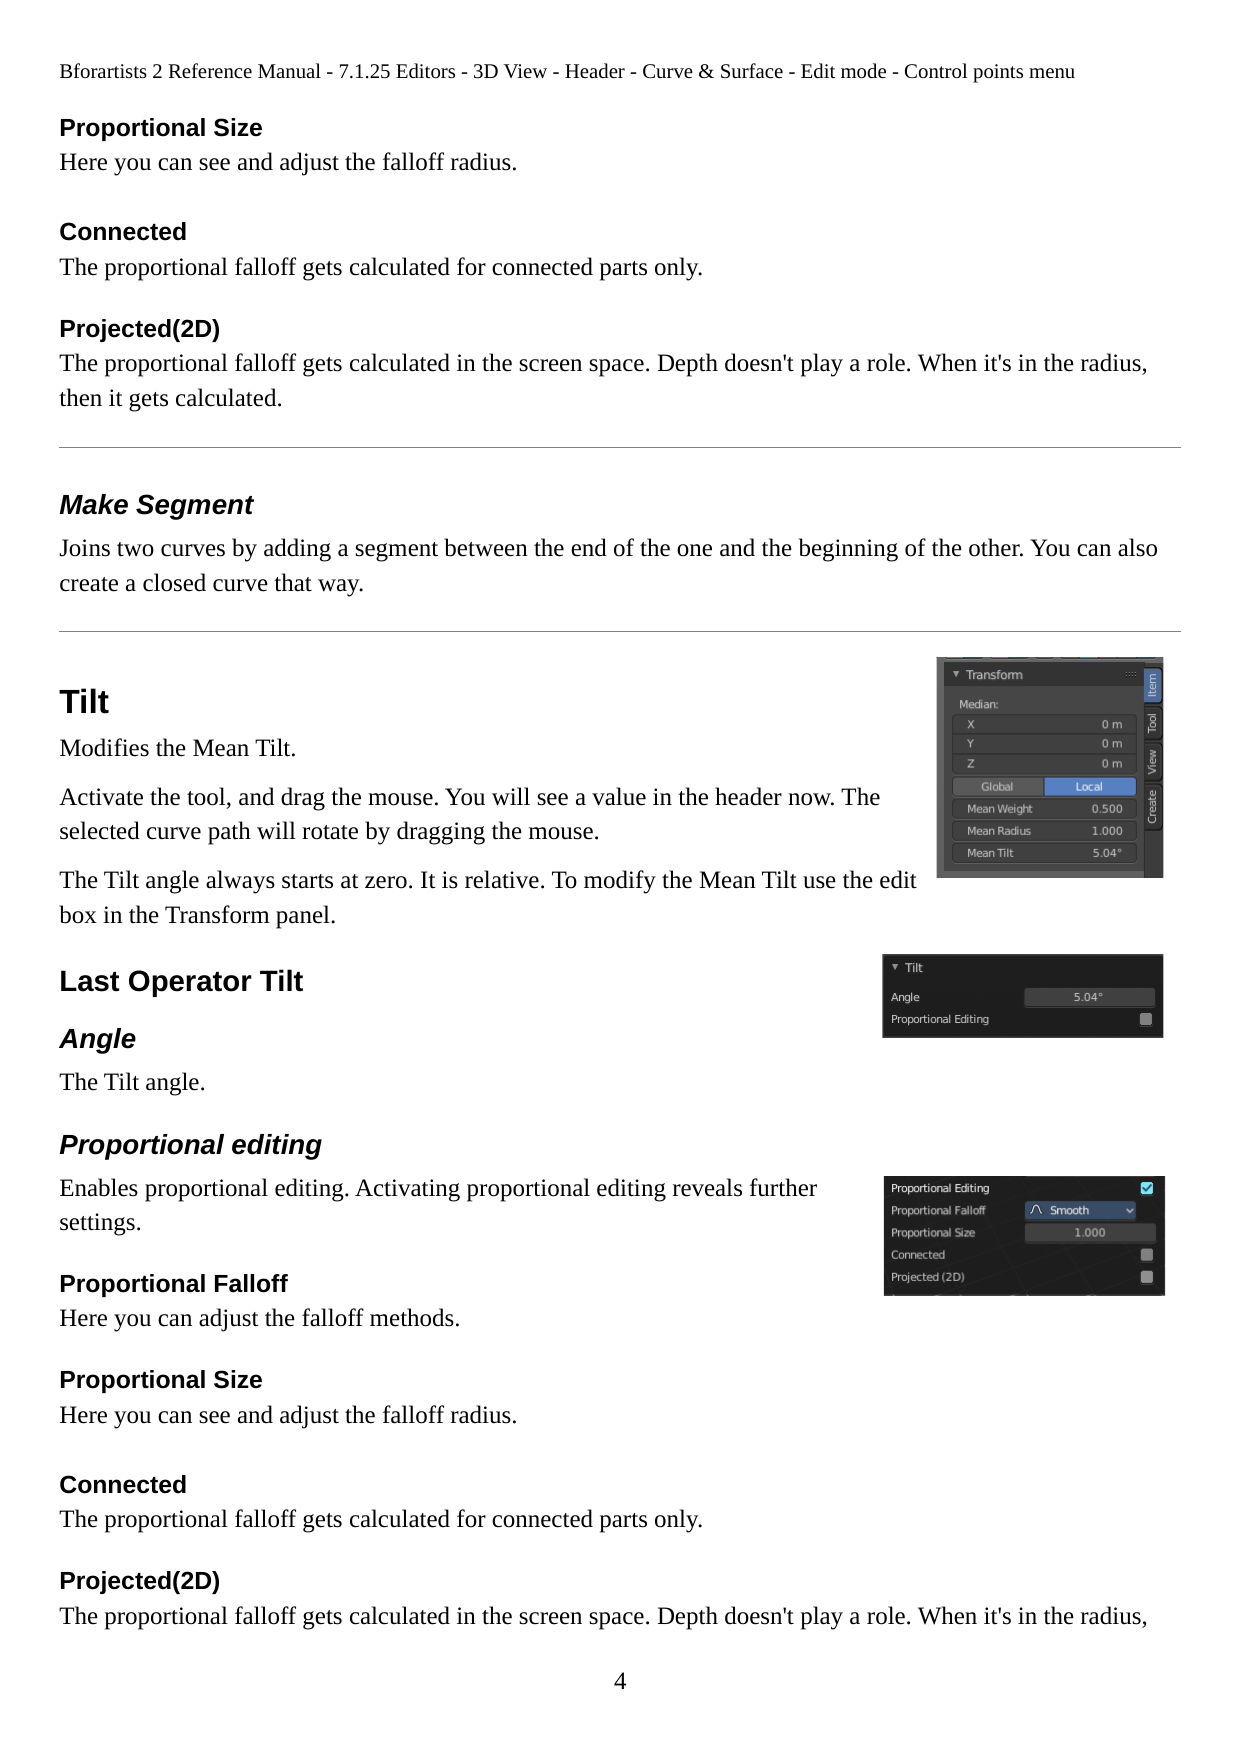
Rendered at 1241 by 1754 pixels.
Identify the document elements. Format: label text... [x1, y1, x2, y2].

text The proportional falloff gets calculated for connected parts only. [59, 1504, 1181, 1533]
subtitle Connected [59, 217, 1181, 246]
text Here you can adjust the falloff methods. [59, 1303, 1181, 1332]
text Activate the tool, and drag the mouse. You will see a value in the header now. The selected curve path will rotate by dragging the mouse. [59, 782, 936, 845]
text The Tilt angle always starts at zero. It is relative. To modify the Mean Tilt use the edit box in the Transform panel. [59, 865, 1181, 929]
text The Tilt angle. [59, 1067, 1181, 1095]
subtitle Angle [59, 1022, 1181, 1054]
subtitle Projected(2D) [59, 1566, 1181, 1595]
text Joins two curves by adding a segment between the end of the one and the beginning of the other. You can also create a closed curve that way. [59, 533, 1181, 596]
subtitle Connected [59, 1470, 1181, 1498]
subtitle [1164, 963, 1181, 997]
text Here you can see and adjust the falloff radius. [59, 1400, 1181, 1428]
picture [936, 657, 1164, 878]
subtitle Proportional Falloff [59, 1269, 1181, 1297]
text Enables proportional editing. Activating proportional editing reveals further settings. [59, 1173, 1181, 1236]
text The proportional falloff gets calculated in the screen space. Depth doesn't play a role. When it's in the radius, then it gets calculated. [59, 348, 1181, 412]
subtitle Make Segment [59, 489, 1181, 521]
subtitle Projected(2D) [59, 314, 1181, 342]
subtitle Tilt [59, 682, 936, 720]
text The proportional falloff gets calculated for connected parts only. [59, 252, 1181, 281]
text The proportional falloff gets calculated in the screen space. Depth doesn't play a role. When it's in the radius, [59, 1601, 1181, 1630]
subtitle Proportional Size [59, 1365, 1181, 1393]
picture [882, 954, 1164, 1038]
subtitle Proportional Size [59, 113, 1181, 141]
subtitle [1164, 682, 1181, 720]
subtitle Proportional editing [59, 1128, 1181, 1160]
picture [883, 1176, 1166, 1296]
subtitle Last Operator Tilt [59, 963, 882, 997]
text [1164, 733, 1181, 762]
text Modifies the Mean Tilt. [59, 733, 936, 762]
text Here you can see and adjust the falloff radius. [59, 147, 1181, 176]
